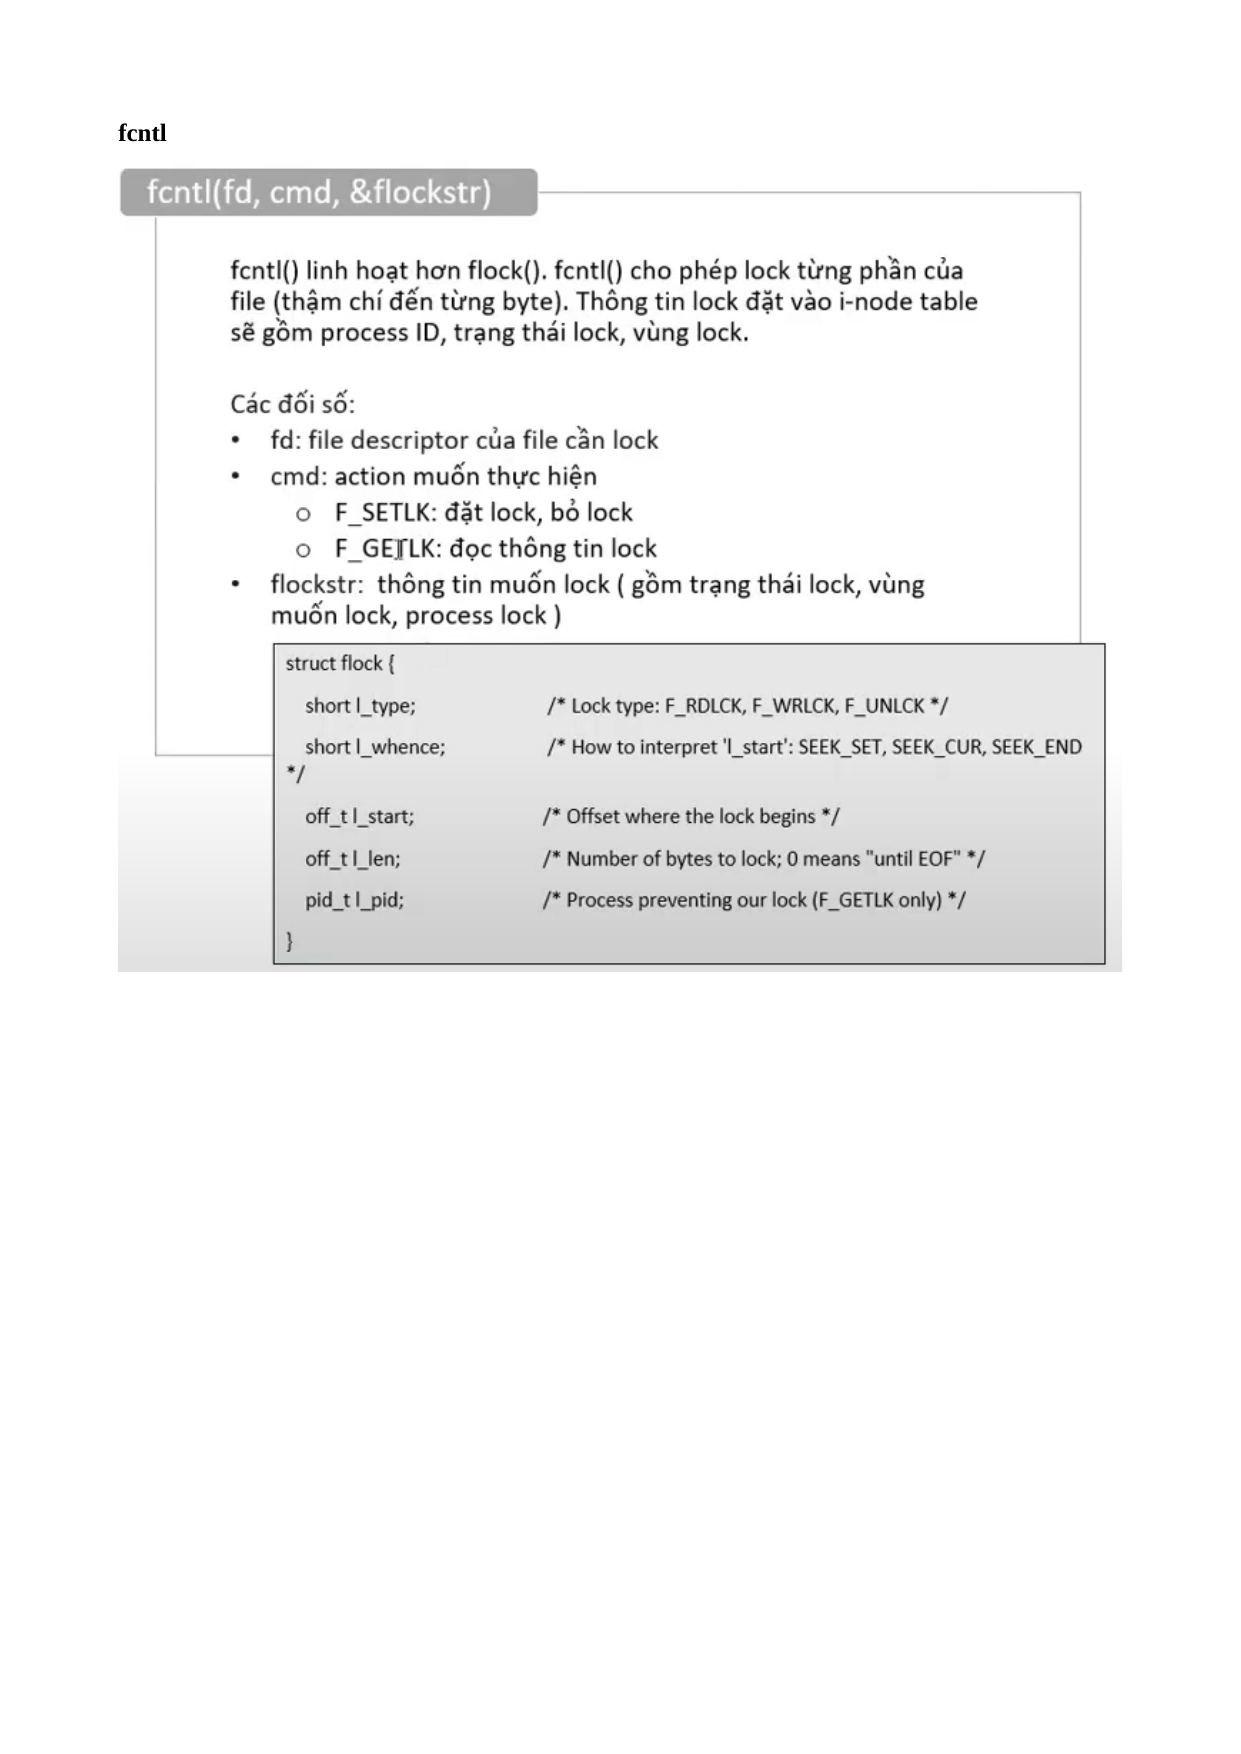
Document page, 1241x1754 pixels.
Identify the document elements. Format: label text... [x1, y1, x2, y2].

picture [118, 146, 1123, 972]
text fcntl [118, 118, 1122, 146]
